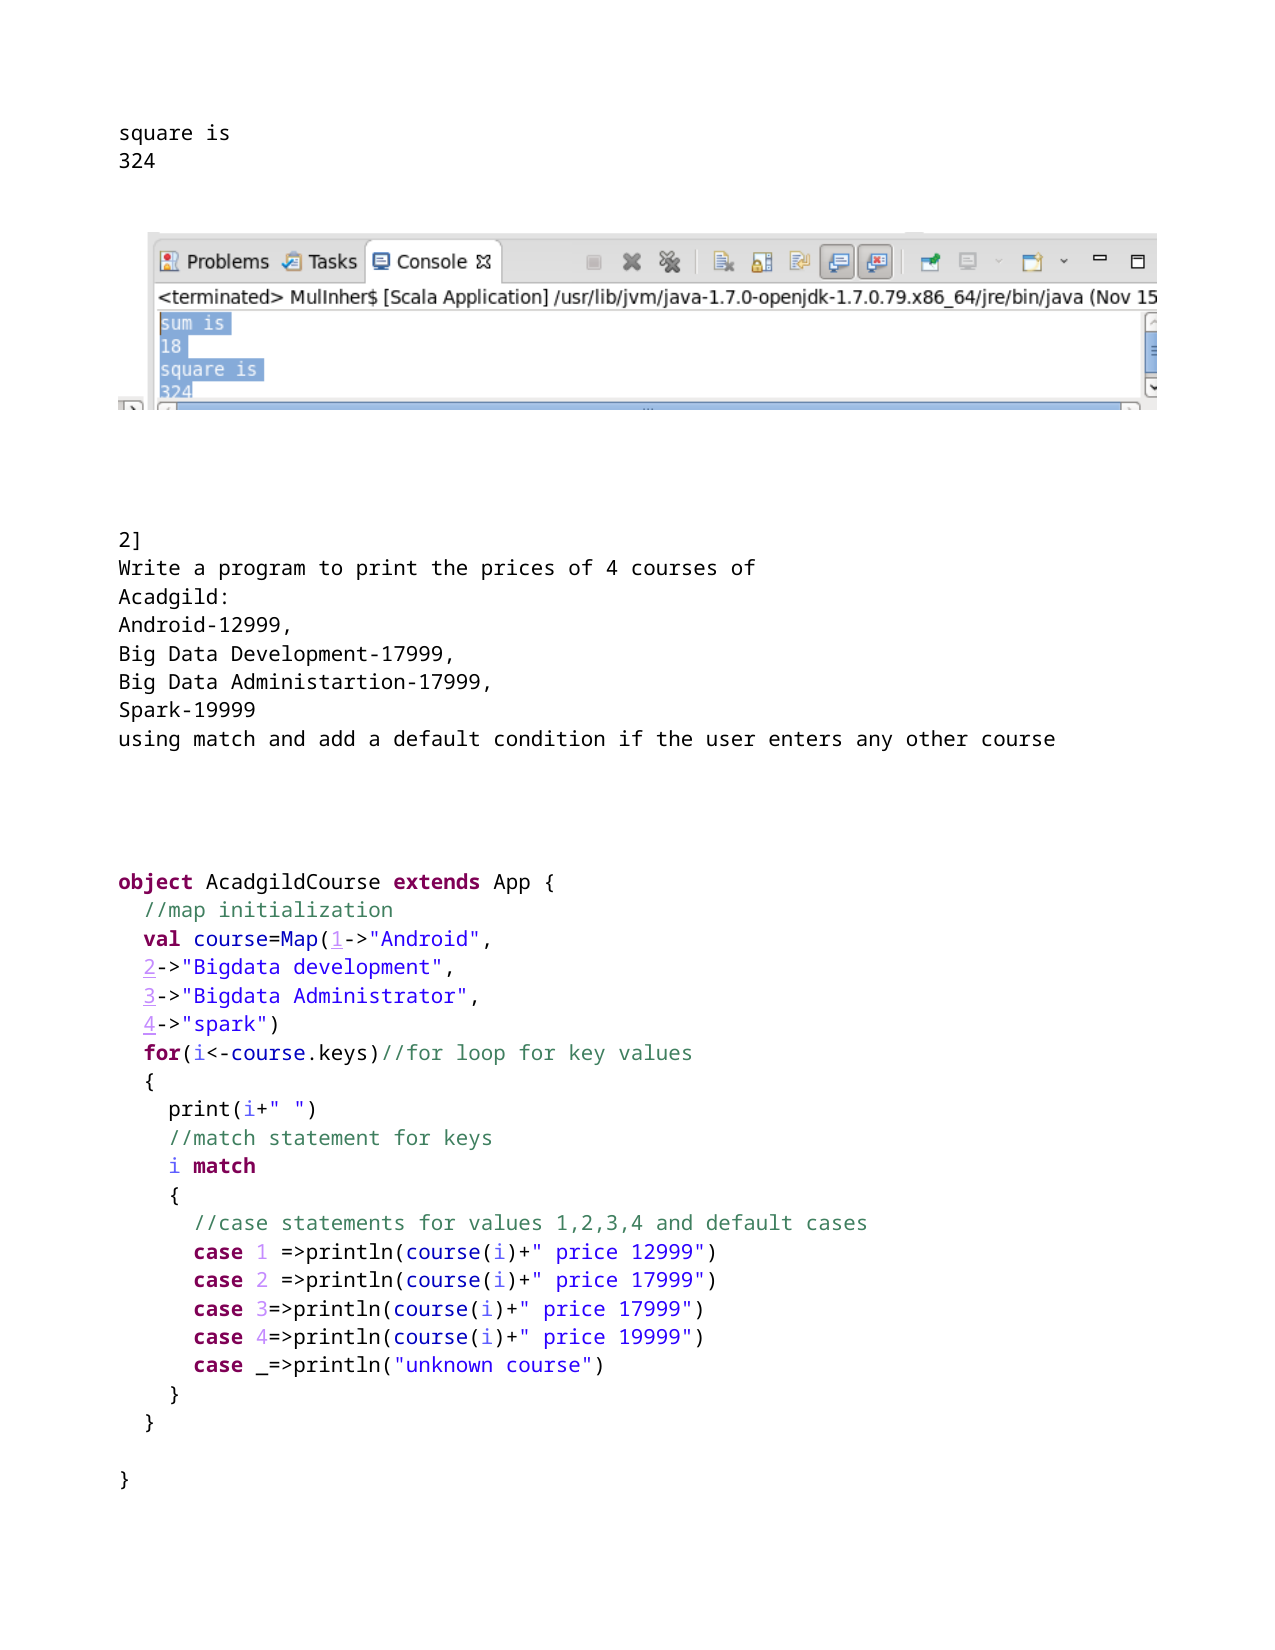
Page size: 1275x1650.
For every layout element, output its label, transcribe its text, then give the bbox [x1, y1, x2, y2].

text 3->"Bigdata Administrator", [118, 981, 1157, 1009]
text { [118, 1180, 1157, 1208]
text for(i<-course.keys)//for loop for key values [118, 1038, 1157, 1066]
text 2] [118, 525, 1157, 553]
text 4->"spark") [118, 1009, 1157, 1038]
text Big Data Development-17999, [118, 639, 1157, 667]
text case 2 =>println(course(i)+" price 17999") [118, 1265, 1157, 1294]
text Acadgild: [118, 582, 1157, 610]
text print(i+" ") [118, 1094, 1157, 1123]
text { [118, 1066, 1157, 1094]
text Big Data Administartion-17999, [118, 667, 1157, 696]
text using match and add a default condition if the user enters any other course [118, 724, 1157, 752]
text case 3=>println(course(i)+" price 17999") [118, 1294, 1157, 1322]
text 324 [118, 147, 1157, 175]
text val course=Map(1->"Android", [118, 924, 1157, 952]
text case 4=>println(course(i)+" price 19999") [118, 1322, 1157, 1351]
picture [118, 232, 1157, 410]
text Android-12999, [118, 610, 1157, 639]
text //match statement for keys [118, 1123, 1157, 1151]
text //case statements for values 1,2,3,4 and default cases [118, 1208, 1157, 1237]
text object AcadgildCourse extends App { [118, 867, 1157, 896]
text } [118, 1464, 1157, 1493]
text i match [118, 1151, 1157, 1180]
text Write a program to print the prices of 4 courses of [118, 553, 1157, 582]
text } [118, 1407, 1157, 1436]
text Spark-19999 [118, 696, 1157, 724]
text //map initialization [118, 896, 1157, 924]
text } [118, 1379, 1157, 1407]
text 2->"Bigdata development", [118, 952, 1157, 981]
text case _=>println("unknown course") [118, 1351, 1157, 1379]
text square is [118, 118, 1157, 147]
text case 1 =>println(course(i)+" price 12999") [118, 1237, 1157, 1265]
